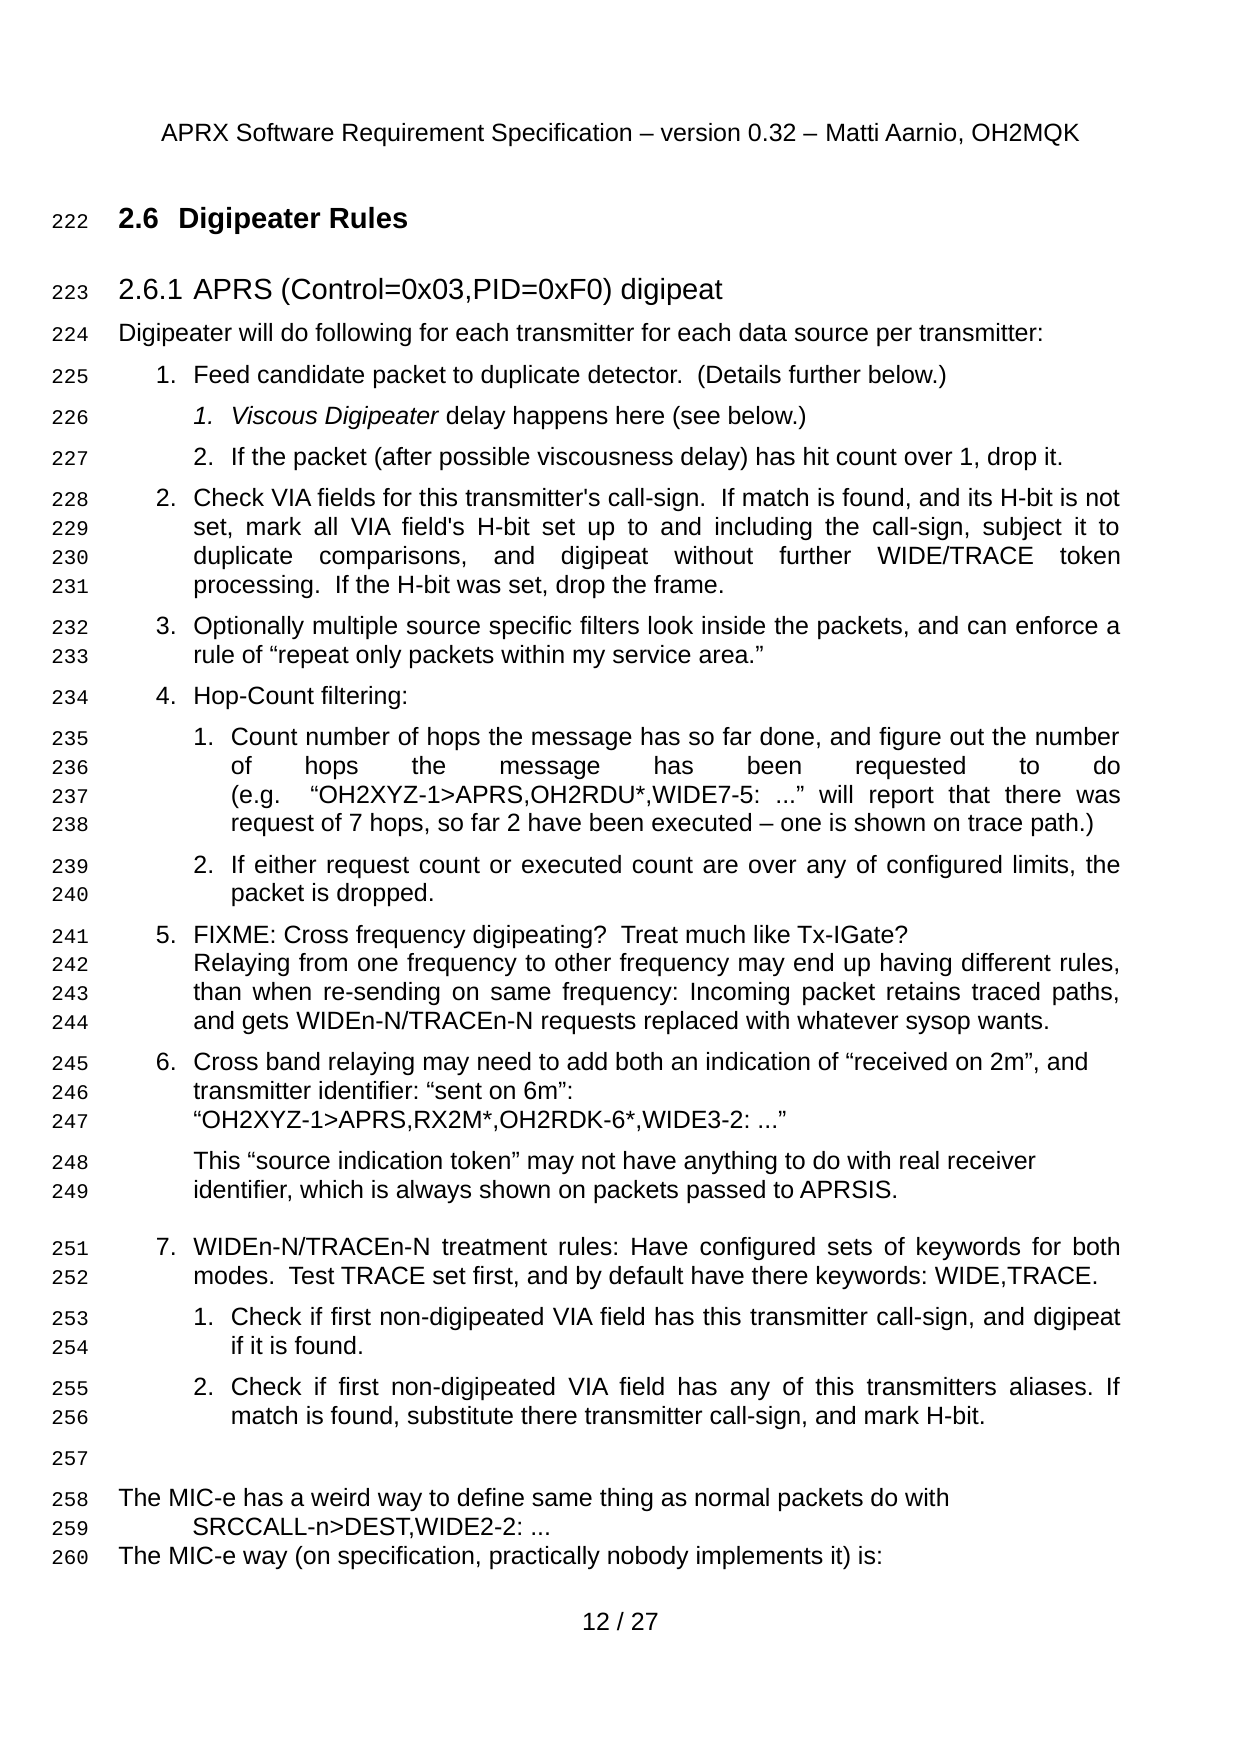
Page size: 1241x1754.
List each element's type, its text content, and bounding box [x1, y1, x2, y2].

list If the packet (after possible viscousness delay) has hit count over 1, drop it. [193, 442, 1122, 471]
text The MIC-e has a weird way to define same thing as normal packets do with SRCCALL-n>DEST,WIDE2-2: ... The MIC-e way (on specification, practically nobody implements it) is: [118, 1483, 1122, 1570]
subtitle Digipeater Rules [118, 201, 1122, 235]
list Viscous Digipeater delay happens here (see below.) [193, 401, 1122, 430]
list If either request count or executed count are over any of configured limits, the packet is dropped. [193, 850, 1122, 907]
subtitle APRS (Control=0x03,PID=0xF0) digipeat [118, 272, 1122, 306]
list Cross band relaying may need to add both an indication of “received on 2m”, and transmitter identifier: “sent on 6m”: “OH2XYZ-1>APRS,RX2M*,OH2RDK-6*,WIDE3-2: ...” [156, 1047, 1122, 1133]
list WIDEn-N/TRACEn-N treatment rules: Have configured sets of keywords for both modes. Test TRACE set first, and by default have there keywords: WIDE,TRACE. [156, 1232, 1122, 1290]
list Feed candidate packet to duplicate detector. (Details further below.) [156, 360, 1122, 388]
list Optionally multiple source specific filters look inside the packets, and can enforce a rule of “repeat only packets within my service area.” [156, 611, 1122, 668]
list Check VIA fields for this transmitter's call-sign. If match is found, and its H-bit is not set, mark all VIA field's H-bit set up to and including the call-sign, subject it to duplicate comparisons, and digipeat without further WIDE/TRACE token processing. If the H-bit was set, drop the frame. [156, 483, 1122, 598]
list Check if first non-digipeated VIA field has any of this transmitters aliases. If match is found, substitute there transmitter call-sign, and mark H-bit. [193, 1372, 1122, 1430]
list Check if first non-digipeated VIA field has this transmitter call-sign, and digipeat if it is found. [193, 1302, 1122, 1360]
list Hop-Count filtering: [156, 681, 1122, 710]
text Digipeater will do following for each transmitter for each data source per transmitter: [118, 318, 1122, 347]
list This “source indication token” may not have anything to do with real receiver identifier, which is always shown on packets passed to APRSIS. [156, 1146, 1122, 1232]
list Count number of hops the message has so far done, and figure out the number of hops the message has been requested to do (e.g. “OH2XYZ-1>APRS,OH2RDU*,WIDE7-5: ...” will report that there was request of 7 hops, so far 2 have been executed – one is shown on trace path.) [193, 722, 1122, 837]
list FIXME: Cross frequency digipeating? Treat much like Tx-IGate? Relaying from one frequency to other frequency may end up having different rules, than when re-sending on same frequency: Incoming packet retains traced paths, and gets WIDEn-N/TRACEn-N requests replaced with whatever sysop wants. [156, 920, 1122, 1035]
